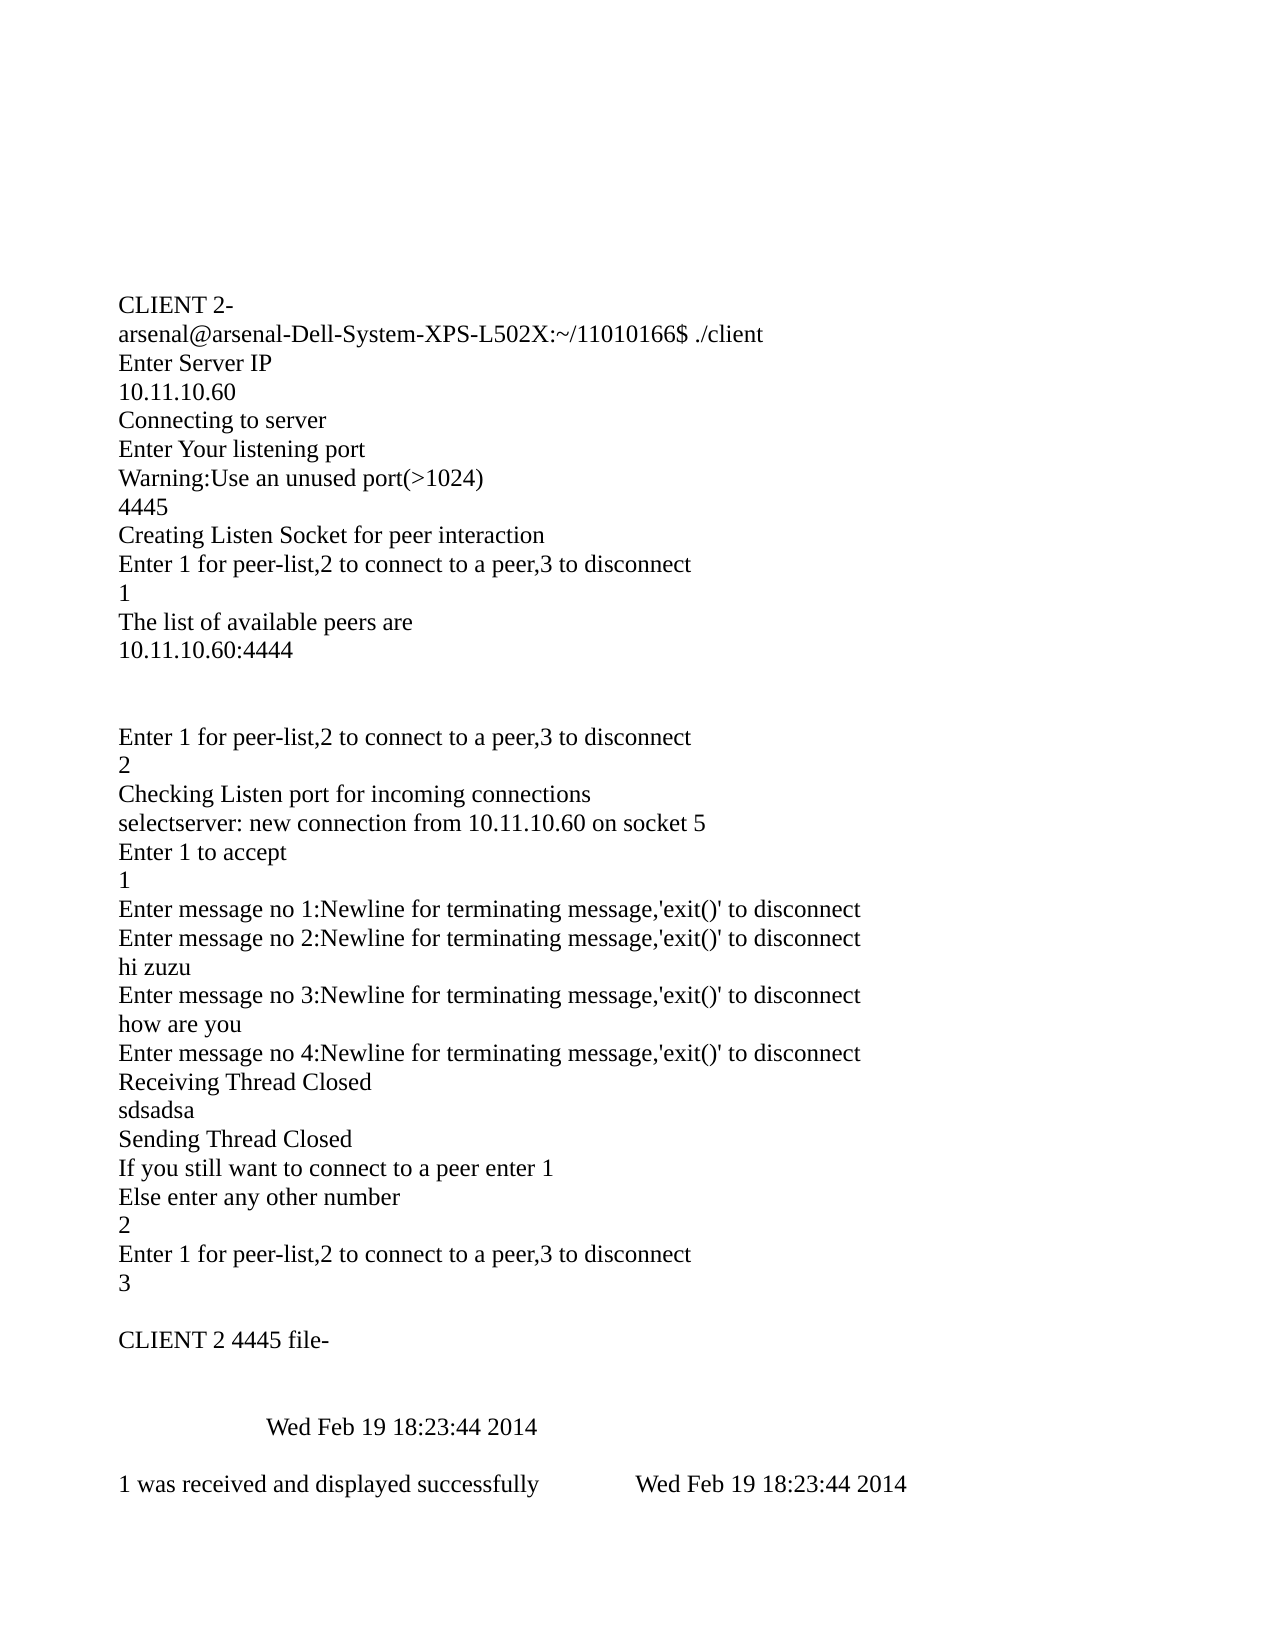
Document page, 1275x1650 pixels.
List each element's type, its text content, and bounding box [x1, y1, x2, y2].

text sdsadsa [118, 1096, 1157, 1124]
text selectserver: new connection from 10.11.10.60 on socket 5 [118, 808, 1157, 837]
text Creating Listen Socket for peer interaction [118, 521, 1157, 549]
text Enter 1 for peer-list,2 to connect to a peer,3 to disconnect [118, 549, 1157, 578]
text arsenal@arsenal-Dell-System-XPS-L502X:~/11010166$ ./client [118, 319, 1157, 348]
text CLIENT 2- [118, 291, 1157, 319]
text Wed Feb 19 18:23:44 2014 [118, 1412, 1157, 1441]
text hi zuzu [118, 952, 1157, 981]
text Sending Thread Closed [118, 1124, 1157, 1153]
text 10.11.10.60:4444 [118, 636, 1157, 664]
text 2 [118, 1211, 1157, 1239]
text Enter 1 for peer-list,2 to connect to a peer,3 to disconnect [118, 1239, 1157, 1268]
text 1 was received and displayed successfully Wed Feb 19 18:23:44 2014 [118, 1469, 1157, 1498]
text Enter Server IP [118, 348, 1157, 377]
text 10.11.10.60 [118, 377, 1157, 406]
text Warning:Use an unused port(>1024) [118, 463, 1157, 492]
text Enter message no 1:Newline for terminating message,'exit()' to disconnect [118, 894, 1157, 923]
text Enter 1 for peer-list,2 to connect to a peer,3 to disconnect [118, 722, 1157, 751]
text Enter 1 to accept [118, 837, 1157, 866]
text Enter message no 4:Newline for terminating message,'exit()' to disconnect [118, 1038, 1157, 1067]
text CLIENT 2 4445 file- [118, 1326, 1157, 1354]
text Connecting to server [118, 406, 1157, 434]
text how are you [118, 1009, 1157, 1038]
text 1 [118, 866, 1157, 894]
text If you still want to connect to a peer enter 1 [118, 1153, 1157, 1182]
text 4445 [118, 492, 1157, 521]
text Receiving Thread Closed [118, 1067, 1157, 1096]
text Else enter any other number [118, 1182, 1157, 1211]
text 3 [118, 1268, 1157, 1297]
text The list of available peers are [118, 607, 1157, 636]
text 2 [118, 751, 1157, 779]
text 1 [118, 578, 1157, 607]
text Enter Your listening port [118, 434, 1157, 463]
text Enter message no 3:Newline for terminating message,'exit()' to disconnect [118, 981, 1157, 1009]
text Checking Listen port for incoming connections [118, 779, 1157, 808]
text Enter message no 2:Newline for terminating message,'exit()' to disconnect [118, 923, 1157, 952]
